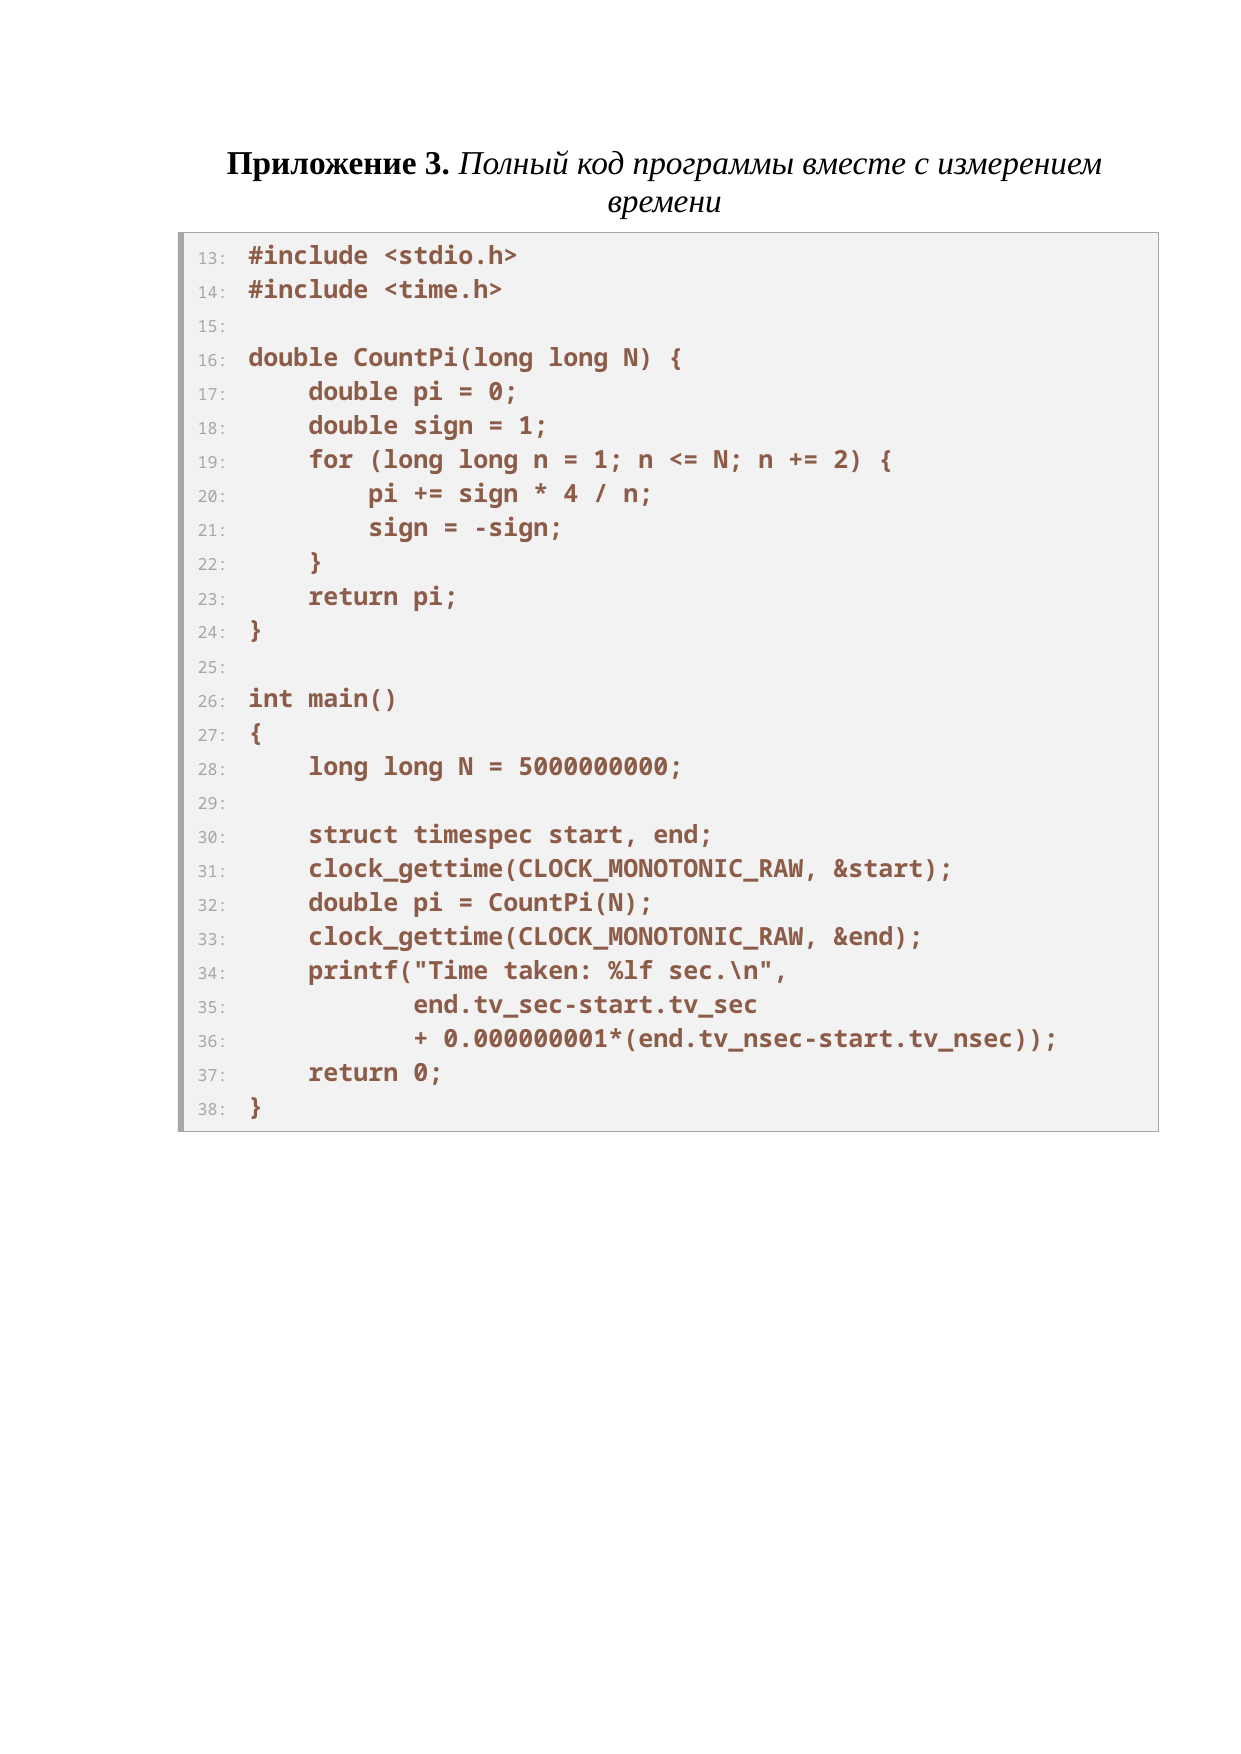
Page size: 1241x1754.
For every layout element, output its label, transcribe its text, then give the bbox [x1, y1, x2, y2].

list double sign = 1; [184, 403, 1158, 437]
list return 0; [184, 1050, 1158, 1084]
list end.tv_sec-start.tv_sec [184, 982, 1158, 1016]
list long long N = 5000000000; [184, 743, 1158, 777]
list } [184, 607, 1158, 641]
list double pi = CountPi(N); [184, 879, 1158, 913]
list clock_gettime(CLOCK_MONOTONIC_RAW, &start); [184, 845, 1158, 879]
list sign = -sign; [184, 505, 1158, 539]
list #include <stdio.h> [184, 233, 1158, 266]
list } [184, 1084, 1158, 1131]
subtitle Приложение 3. Полный код программы вместе с измерением времени [177, 143, 1152, 220]
list double pi = 0; [184, 368, 1158, 403]
list printf("Time taken: %lf sec.\n", [184, 948, 1158, 982]
list #include <time.h> [184, 266, 1158, 300]
list for (long long n = 1; n <= N; n += 2) { [184, 437, 1158, 471]
list double CountPi(long long N) { [184, 334, 1158, 368]
list return pi; [184, 573, 1158, 607]
list clock_gettime(CLOCK_MONOTONIC_RAW, &end); [184, 913, 1158, 948]
list + 0.000000001*(end.tv_nsec-start.tv_nsec)); [184, 1016, 1158, 1050]
list pi += sign * 4 / n; [184, 471, 1158, 505]
list } [184, 539, 1158, 573]
list int main() [184, 675, 1158, 709]
list struct timespec start, end; [184, 811, 1158, 845]
list { [184, 709, 1158, 743]
